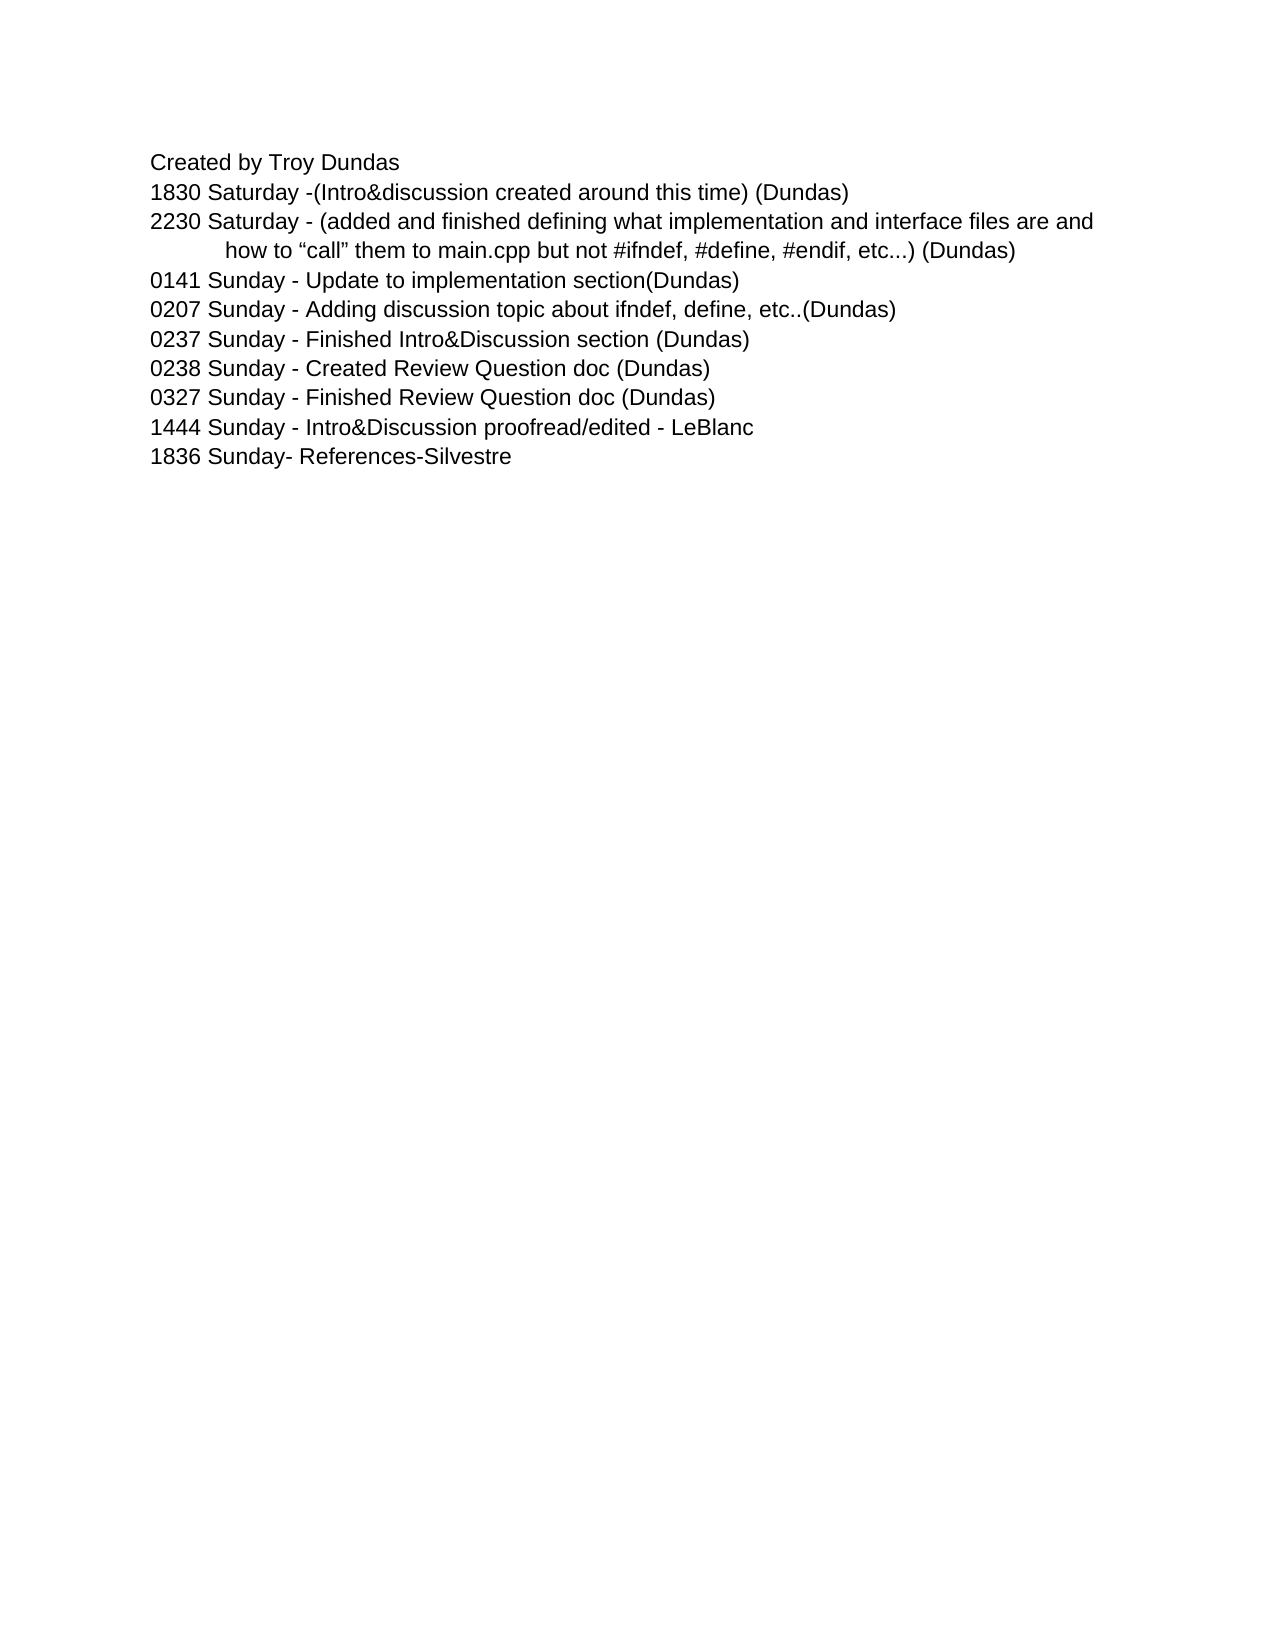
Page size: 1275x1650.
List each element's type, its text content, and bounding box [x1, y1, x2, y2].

text 1836 Sunday- References-Silvestre [150, 444, 1125, 469]
text 0327 Sunday - Finished Review Question doc (Dundas) [150, 385, 1125, 411]
text how to “call” them to main.cpp but not #ifndef, #define, #endif, etc...) (Dundas) [150, 238, 1125, 264]
text 0238 Sunday - Created Review Question doc (Dundas) [150, 356, 1125, 381]
text 1444 Sunday - Intro&Discussion proofread/edited - LeBlanc [150, 414, 1125, 440]
text 1830 Saturday -(Intro&discussion created around this time) (Dundas) [150, 179, 1125, 205]
text Created by Troy Dundas [150, 150, 1125, 176]
text 2230 Saturday - (added and finished defining what implementation and interface files are and [150, 209, 1125, 234]
text 0141 Sunday - Update to implementation section(Dundas) [150, 267, 1125, 293]
text 0207 Sunday - Adding discussion topic about ifndef, define, etc..(Dundas) [150, 297, 1125, 322]
text 0237 Sunday - Finished Intro&Discussion section (Dundas) [150, 326, 1125, 352]
